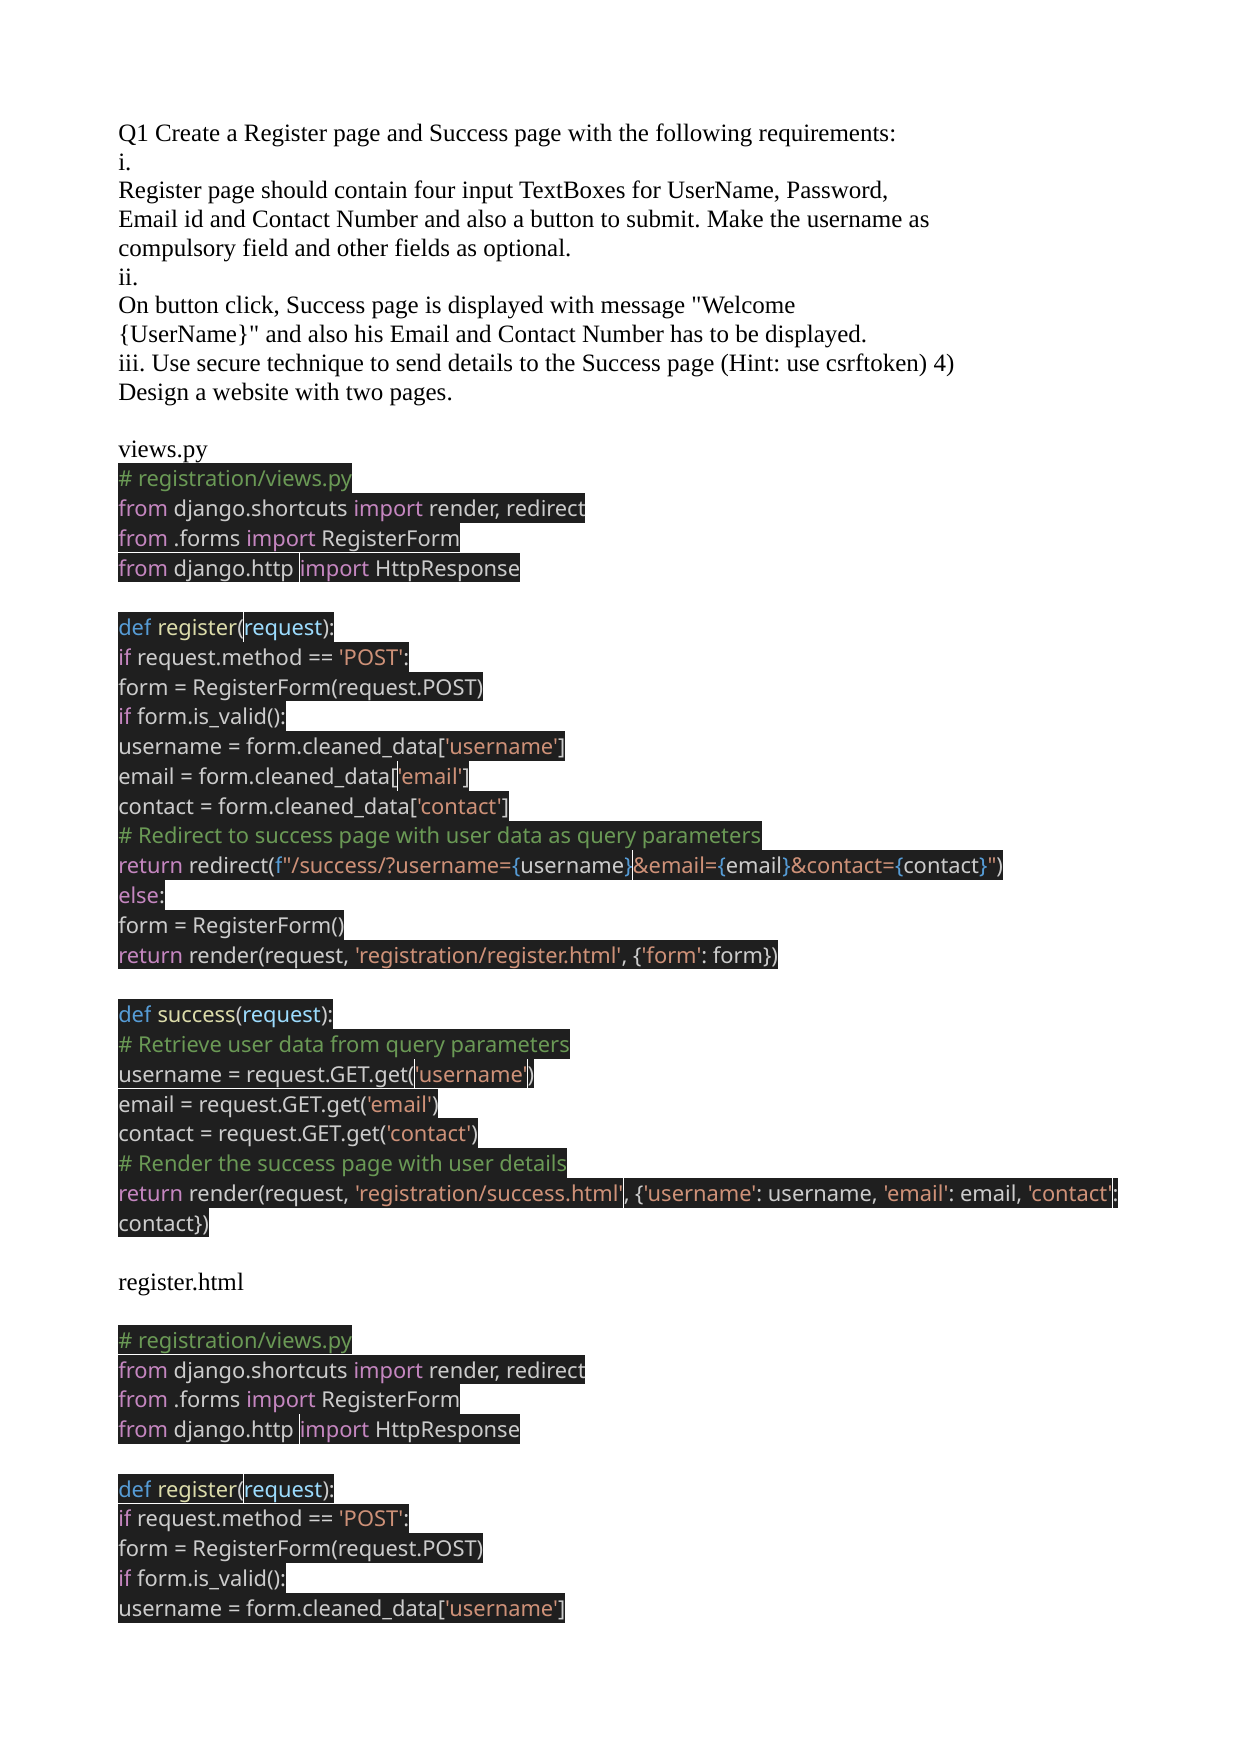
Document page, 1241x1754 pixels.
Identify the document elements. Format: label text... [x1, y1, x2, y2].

text contact = form.cleaned_data['contact'] [118, 791, 1122, 821]
text # Retrieve user data from query parameters [118, 1029, 1122, 1059]
text username = form.cleaned_data['username'] [118, 1593, 1122, 1623]
text from django.http import HttpResponse [118, 1414, 1122, 1444]
text # Render the success page with user details [118, 1148, 1122, 1178]
text if request.method == 'POST': [118, 1503, 1122, 1533]
text Design a website with two pages. [118, 377, 1122, 406]
text if form.is_valid(): [118, 1563, 1122, 1593]
text def success(request): [118, 999, 1122, 1029]
text # registration/views.py [118, 1325, 1122, 1354]
text from django.http import HttpResponse [118, 552, 1122, 582]
text On button click, Success page is displayed with message "Welcome [118, 291, 1122, 319]
text compulsory field and other fields as optional. [118, 233, 1122, 262]
text email = form.cleaned_data['email'] [118, 761, 1122, 791]
text {UserName}" and also his Email and Contact Number has to be displayed. [118, 319, 1122, 348]
text Register page should contain four input TextBoxes for UserName, Password, [118, 176, 1122, 204]
text else: [118, 880, 1122, 910]
text # Redirect to success page with user data as query parameters [118, 821, 1122, 850]
text return render(request, 'registration/register.html', {'form': form}) [118, 940, 1122, 969]
text register.html [118, 1267, 1122, 1296]
text email = request.GET.get('email') [118, 1088, 1122, 1118]
text username = form.cleaned_data['username'] [118, 731, 1122, 761]
text return redirect(f"/success/?username={username}&email={email}&contact={contact}") [118, 850, 1122, 880]
text def register(request): [118, 1474, 1122, 1503]
text views.py # registration/views.py [118, 434, 1122, 493]
text Q1 Create a Register page and Success page with the following requirements: i. [118, 118, 1122, 176]
text form = RegisterForm() [118, 910, 1122, 940]
text if form.is_valid(): [118, 701, 1122, 731]
text if request.method == 'POST': [118, 642, 1122, 672]
text def register(request): [118, 612, 1122, 642]
text from .forms import RegisterForm [118, 523, 1122, 552]
text username = request.GET.get('username') [118, 1059, 1122, 1088]
text contact = request.GET.get('contact') [118, 1118, 1122, 1148]
text ii. [118, 262, 1122, 291]
text Email id and Contact Number and also a button to submit. Make the username as [118, 204, 1122, 233]
text from django.shortcuts import render, redirect [118, 493, 1122, 523]
text iii. Use secure technique to send details to the Success page (Hint: use csrftoken) 4) [118, 348, 1122, 377]
text from .forms import RegisterForm [118, 1384, 1122, 1414]
text form = RegisterForm(request.POST) [118, 672, 1122, 701]
text return render(request, 'registration/success.html', {'username': username, 'email': email, 'contact': contact}) [118, 1178, 1122, 1237]
text from django.shortcuts import render, redirect [118, 1354, 1122, 1384]
text form = RegisterForm(request.POST) [118, 1533, 1122, 1563]
